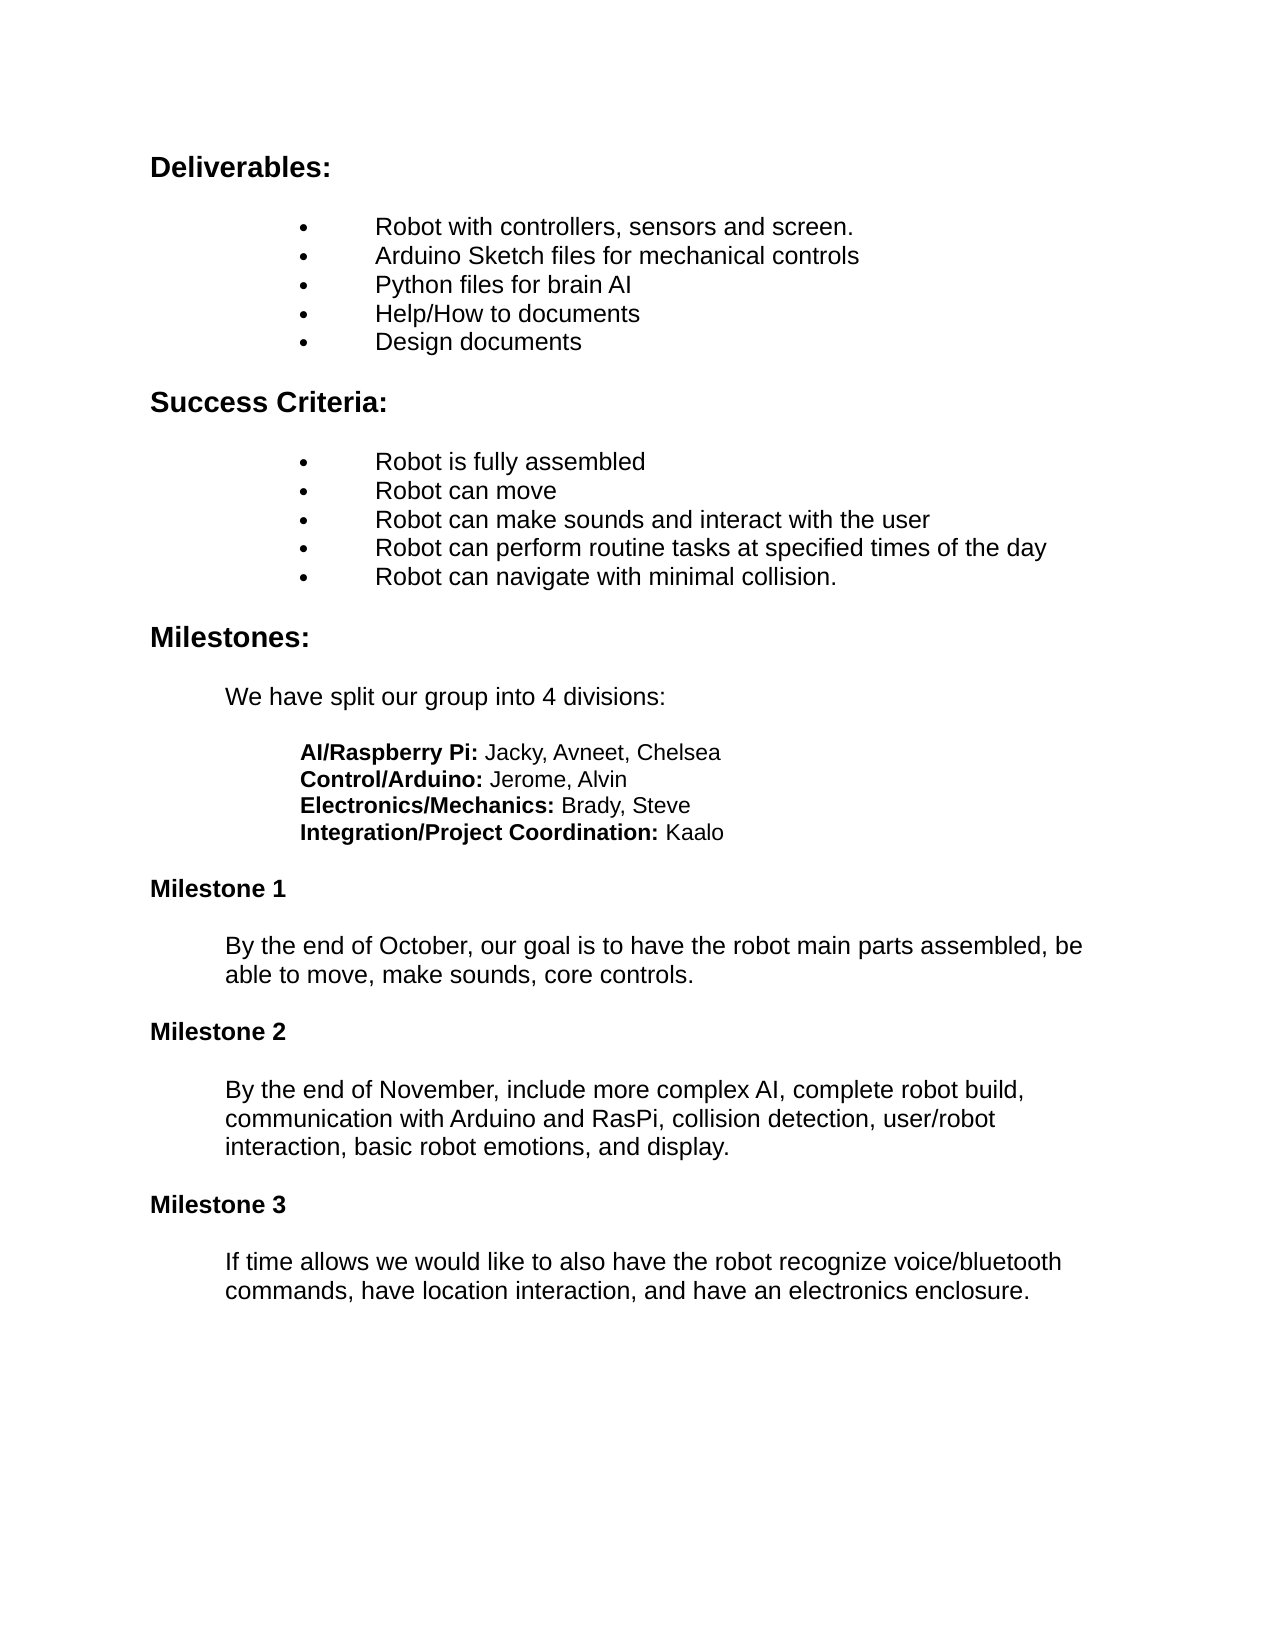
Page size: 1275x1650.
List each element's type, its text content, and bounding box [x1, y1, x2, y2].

list Robot can navigate with minimal collision. [300, 562, 1125, 591]
list Robot with controllers, sensors and screen. [300, 212, 1125, 241]
text By the end of October, our goal is to have the robot main parts assembled, be able to move, make sounds, core controls. [225, 931, 1125, 988]
text Milestone 2 [150, 1017, 1125, 1046]
text We have split our group into 4 divisions: [150, 682, 1125, 711]
text Milestone 1 [150, 873, 1125, 902]
list Robot is fully assembled [300, 447, 1125, 476]
list Help/How to documents [300, 298, 1125, 327]
list Robot can make sounds and interact with the user [300, 504, 1125, 533]
text AI/Raspberry Pi: Jacky, Avneet, Chelsea [225, 739, 1125, 766]
list Robot can move [300, 476, 1125, 504]
list Design documents [300, 327, 1125, 356]
text Deliverables: [150, 150, 1125, 183]
list Arduino Sketch files for mechanical controls [300, 241, 1125, 270]
text Milestones: [150, 619, 1125, 653]
text Success Criteria: [150, 385, 1125, 418]
text By the end of November, include more complex AI, complete robot build, communication with Arduino and RasPi, collision detection, user/robot interaction, basic robot emotions, and display. [225, 1075, 1125, 1161]
list Robot can perform routine tasks at specified times of the day [300, 533, 1125, 562]
text Electronics/Mechanics: Brady, Steve [225, 792, 1125, 818]
text Integration/Project Coordination: Kaalo [225, 818, 1125, 845]
text If time allows we would like to also have the robot recognize voice/bluetooth commands, have location interaction, and have an electronics enclosure. [225, 1247, 1125, 1305]
text Control/Arduino: Jerome, Alvin [225, 766, 1125, 792]
text Milestone 3 [150, 1190, 1125, 1218]
list Python files for brain AI [300, 270, 1125, 298]
